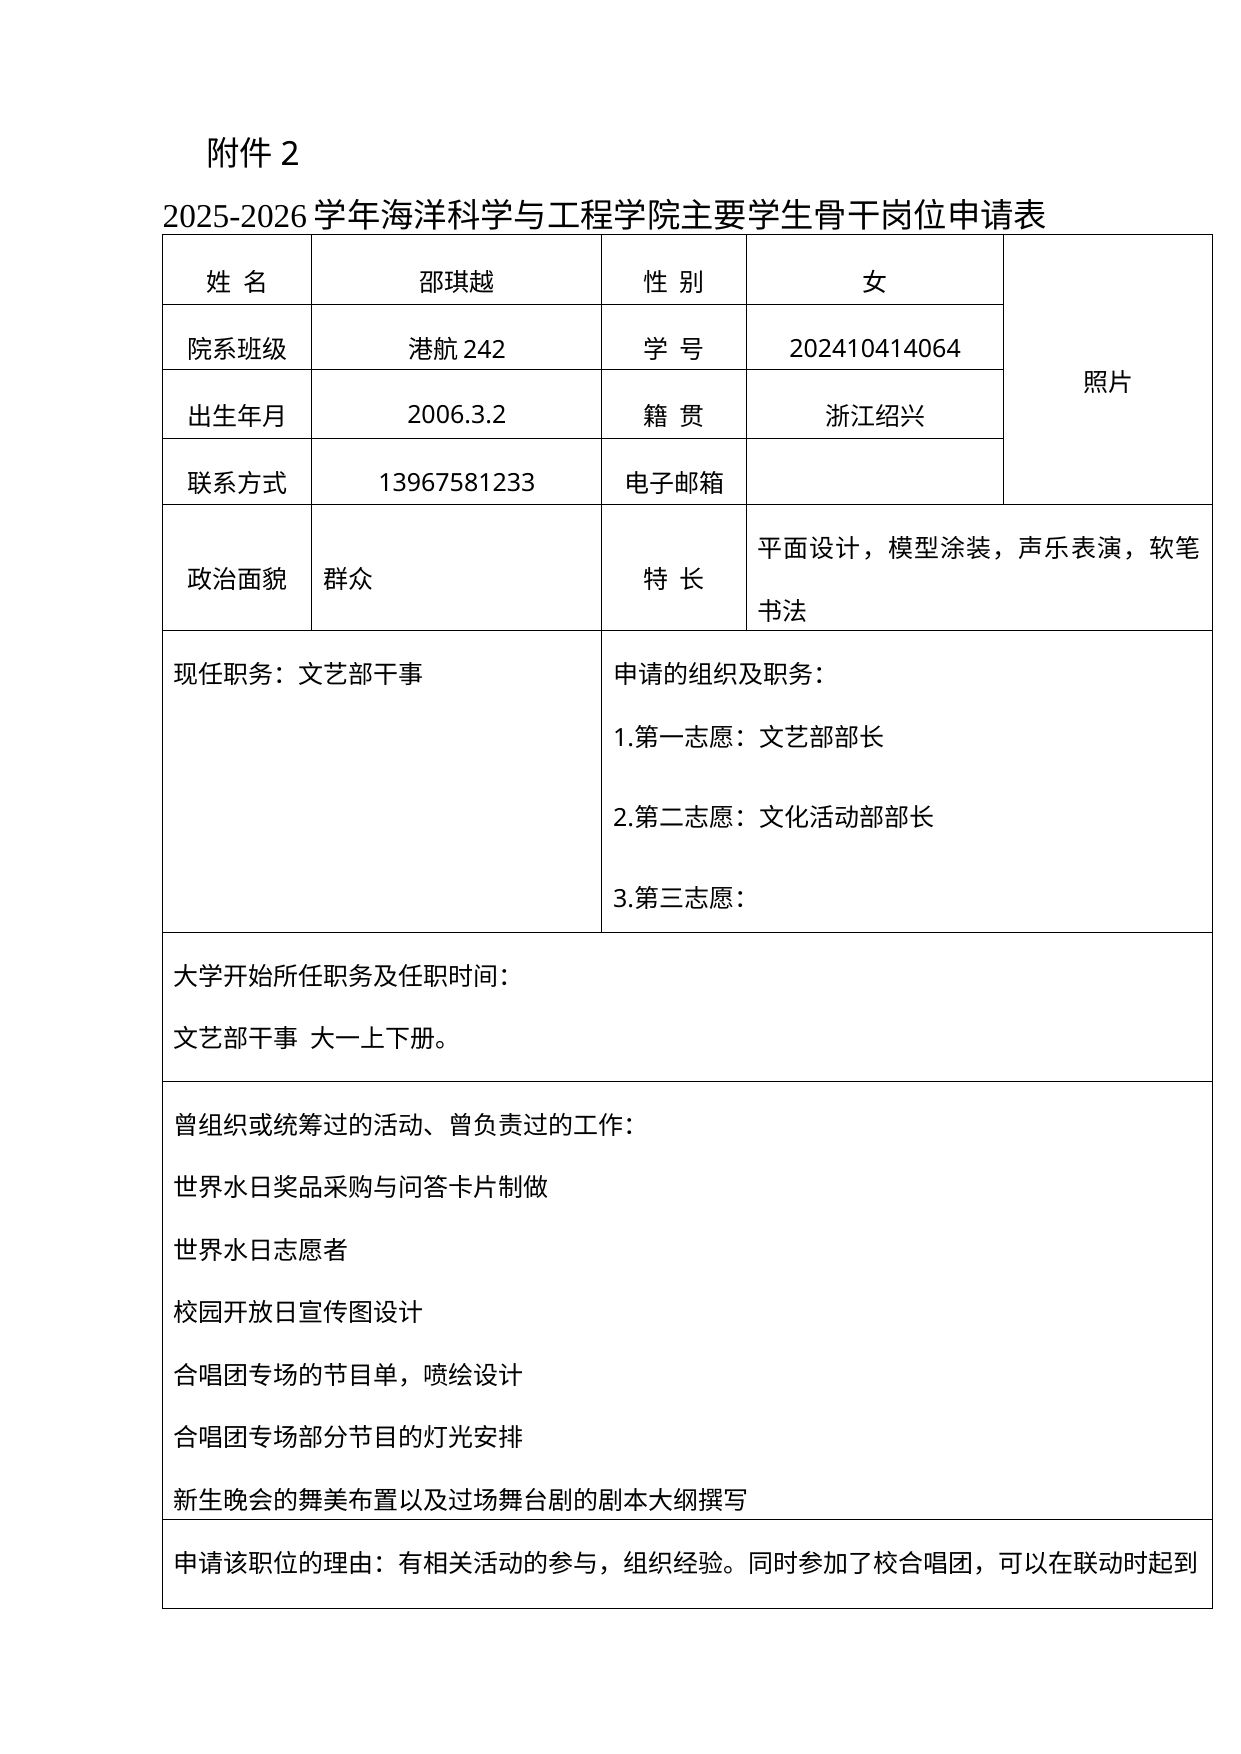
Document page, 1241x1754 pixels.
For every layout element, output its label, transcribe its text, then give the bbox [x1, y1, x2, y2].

table_cell 大学开始所任职务及任职时间： 文艺部干事 大一上下册。 [163, 933, 1212, 1081]
table_header 女 [747, 235, 1003, 304]
table_header 性 别 [602, 235, 746, 304]
table_cell 曾组织或统筹过的活动、曾负责过的工作： 世界水日奖品采购与问答卡片制做 世界水日志愿者 校园开放日宣传图设计 合唱团专场的节目单，喷绘设计 合唱团专场部分节目的灯光安排 新生晚会的舞美布置以及过场舞台剧的剧本大纲撰写 [163, 1082, 1212, 1519]
table_cell 13967581233 [312, 439, 601, 504]
table_cell 联系方式 [163, 439, 311, 504]
table_cell 2006.3.2 [312, 370, 601, 437]
table_header 邵琪越 [312, 235, 601, 304]
table_cell 浙江绍兴 [747, 370, 1003, 437]
table_cell 申请该职位的理由：有相关活动的参与，组织经验。同时参加了校合唱团，可以在联动时起到 [163, 1520, 1212, 1608]
table_cell 特 长 [602, 505, 746, 630]
table_cell 202410414064 [747, 305, 1003, 369]
table_header 姓 名 [163, 235, 311, 304]
table_cell [747, 439, 1003, 504]
table_header 照片 [1004, 235, 1212, 504]
table_cell 申请的组织及职务： 1.第一志愿：文艺部部长 2.第二志愿：文化活动部部长 3.第三志愿： [602, 631, 1212, 932]
table_cell 出生年月 [163, 370, 311, 437]
table_cell 政治面貌 [163, 505, 311, 630]
text 2025-2026学年海洋科学与工程学院主要学生骨干岗位申请表 [162, 172, 1093, 234]
text 附件2 [162, 109, 1093, 172]
table_cell 电子邮箱 [602, 439, 746, 504]
table_cell 港航242 [312, 305, 601, 369]
table_cell 院系班级 [163, 305, 311, 369]
table_cell 群众 [312, 505, 601, 630]
table_cell 现任职务：文艺部干事 [163, 631, 601, 932]
table_cell 平面设计，模型涂装，声乐表演，软笔书法 [747, 505, 1212, 630]
table_cell 学 号 [602, 305, 746, 369]
table_cell 籍 贯 [602, 370, 746, 437]
